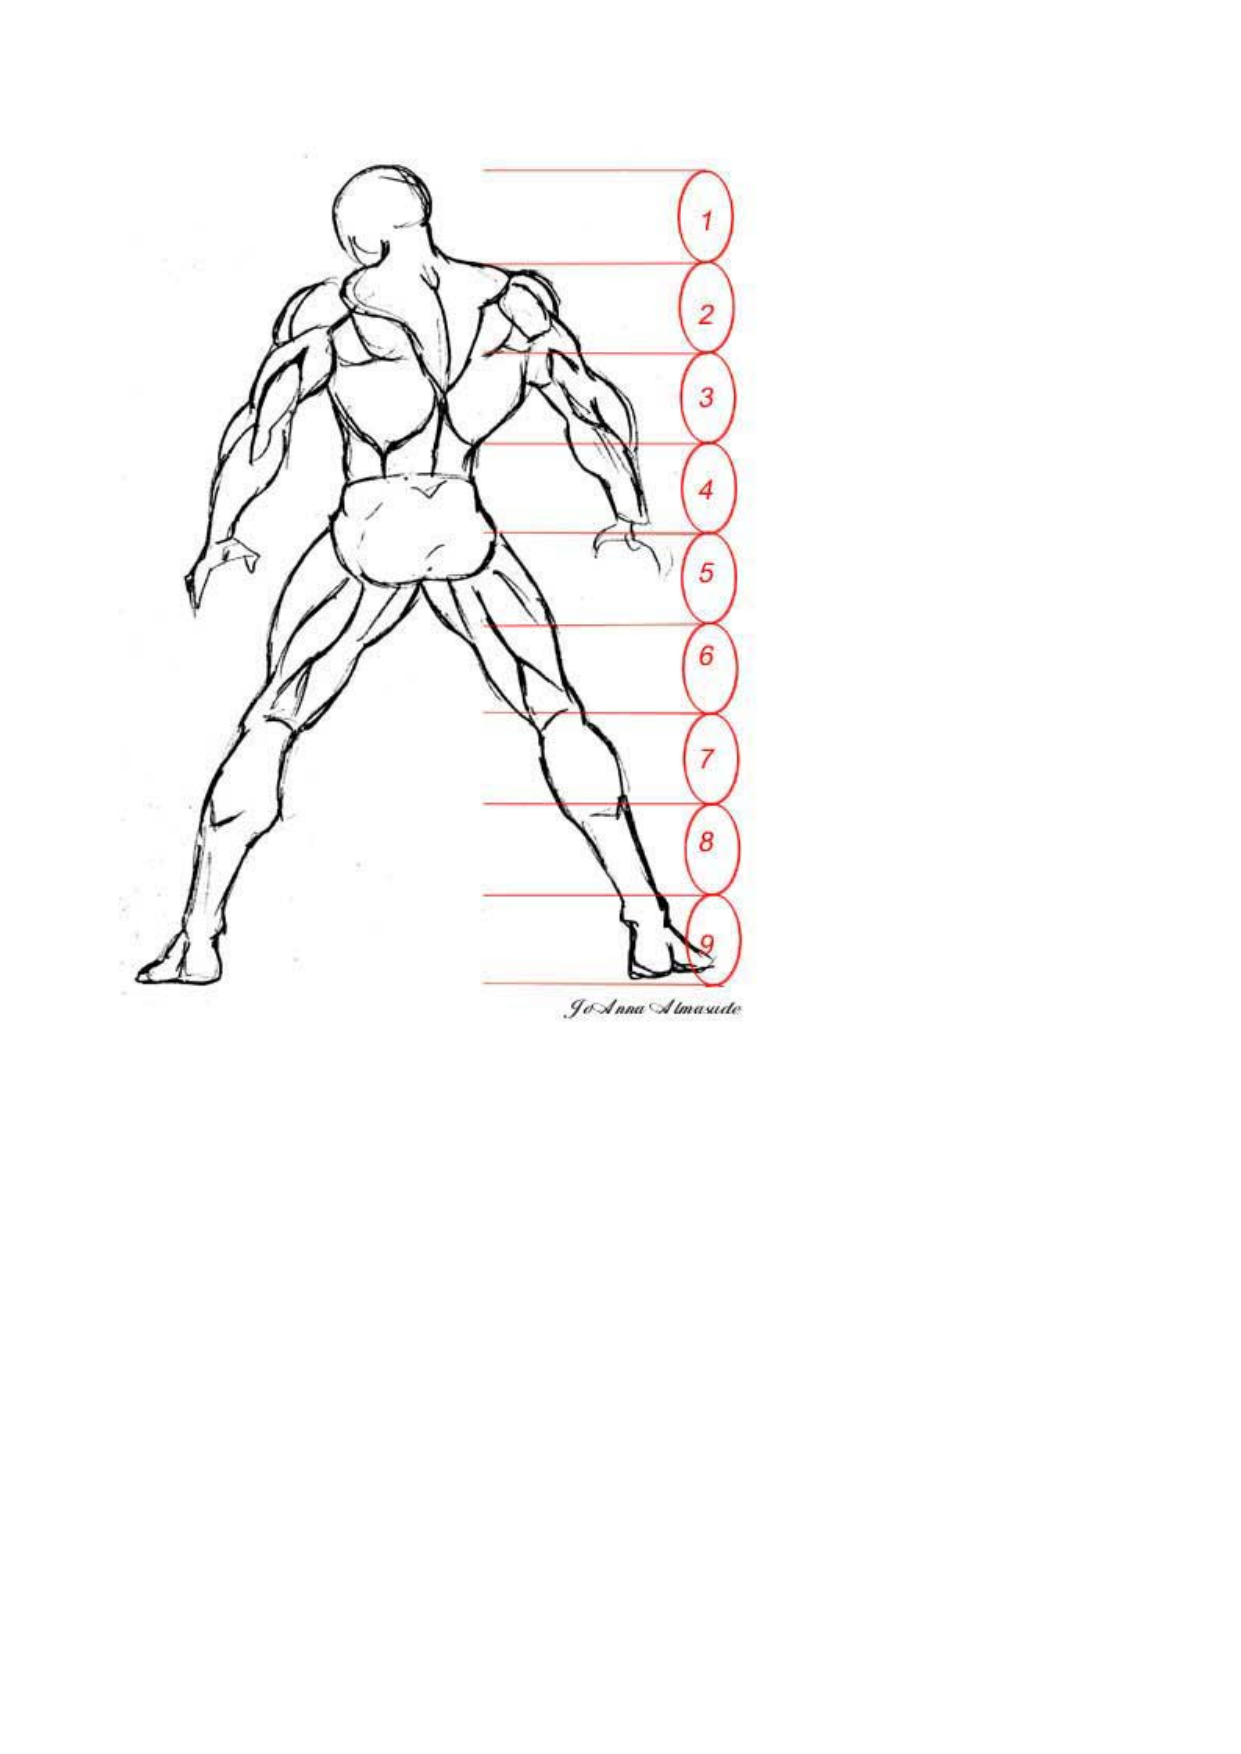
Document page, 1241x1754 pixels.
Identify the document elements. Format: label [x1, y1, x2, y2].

picture [118, 118, 767, 1025]
